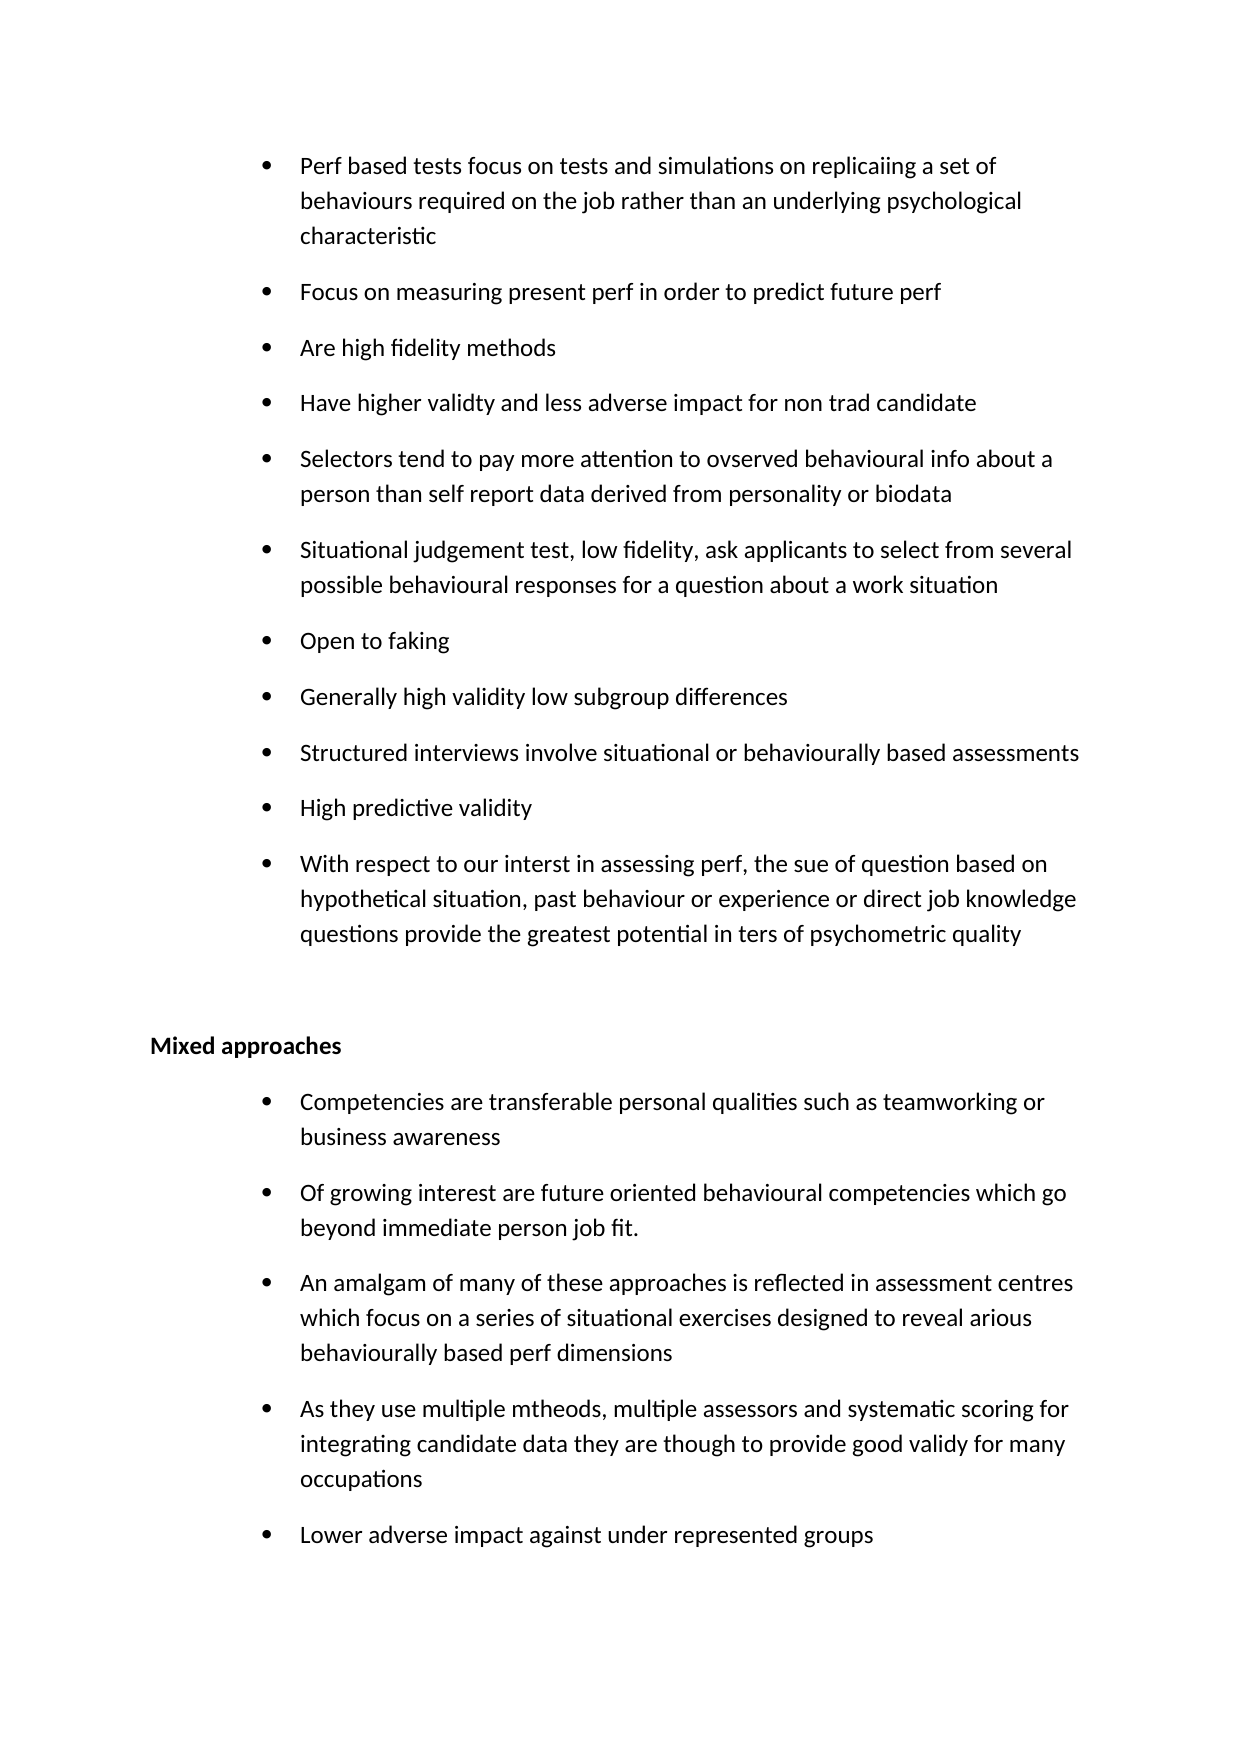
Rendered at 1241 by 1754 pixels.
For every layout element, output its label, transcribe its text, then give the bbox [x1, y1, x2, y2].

list With respect to our interst in assessing perf, the sue of question based on hypothetical situation, past behaviour or experience or direct job knowledge questions provide the greatest potential in ters of psychometric quality [262, 848, 1090, 949]
list Focus on measuring present perf in order to predict future perf [262, 276, 1090, 306]
text Mixed approaches [150, 1030, 1090, 1061]
list Of growing interest are future oriented behavioural competencies which go beyond immediate person job fit. [262, 1177, 1090, 1242]
list Lower adverse impact against under represented groups [262, 1519, 1090, 1550]
list Generally high validity low subgroup differences [262, 681, 1090, 711]
list As they use multiple mtheods, multiple assessors and systematic scoring for integrating candidate data they are though to provide good validy for many occupations [262, 1393, 1090, 1494]
list Are high fidelity methods [262, 332, 1090, 362]
list Selectors tend to pay more attention to ovserved behavioural info about a person than self report data derived from personality or biodata [262, 443, 1090, 509]
list Perf based tests focus on tests and simulations on replicaiing a set of behaviours required on the job rather than an underlying psychological characteristic [262, 150, 1090, 251]
list Open to faking [262, 625, 1090, 656]
list Competencies are transferable personal qualities such as teamworking or business awareness [262, 1086, 1090, 1151]
list High predictive validity [262, 792, 1090, 823]
list An amalgam of many of these approaches is reflected in assessment centres which focus on a series of situational exercises designed to reveal arious behaviourally based perf dimensions [262, 1267, 1090, 1368]
list Situational judgement test, low fidelity, ask applicants to select from several possible behavioural responses for a question about a work situation [262, 534, 1090, 600]
list Have higher validty and less adverse impact for non trad candidate [262, 387, 1090, 418]
list Structured interviews involve situational or behaviourally based assessments [262, 737, 1090, 767]
